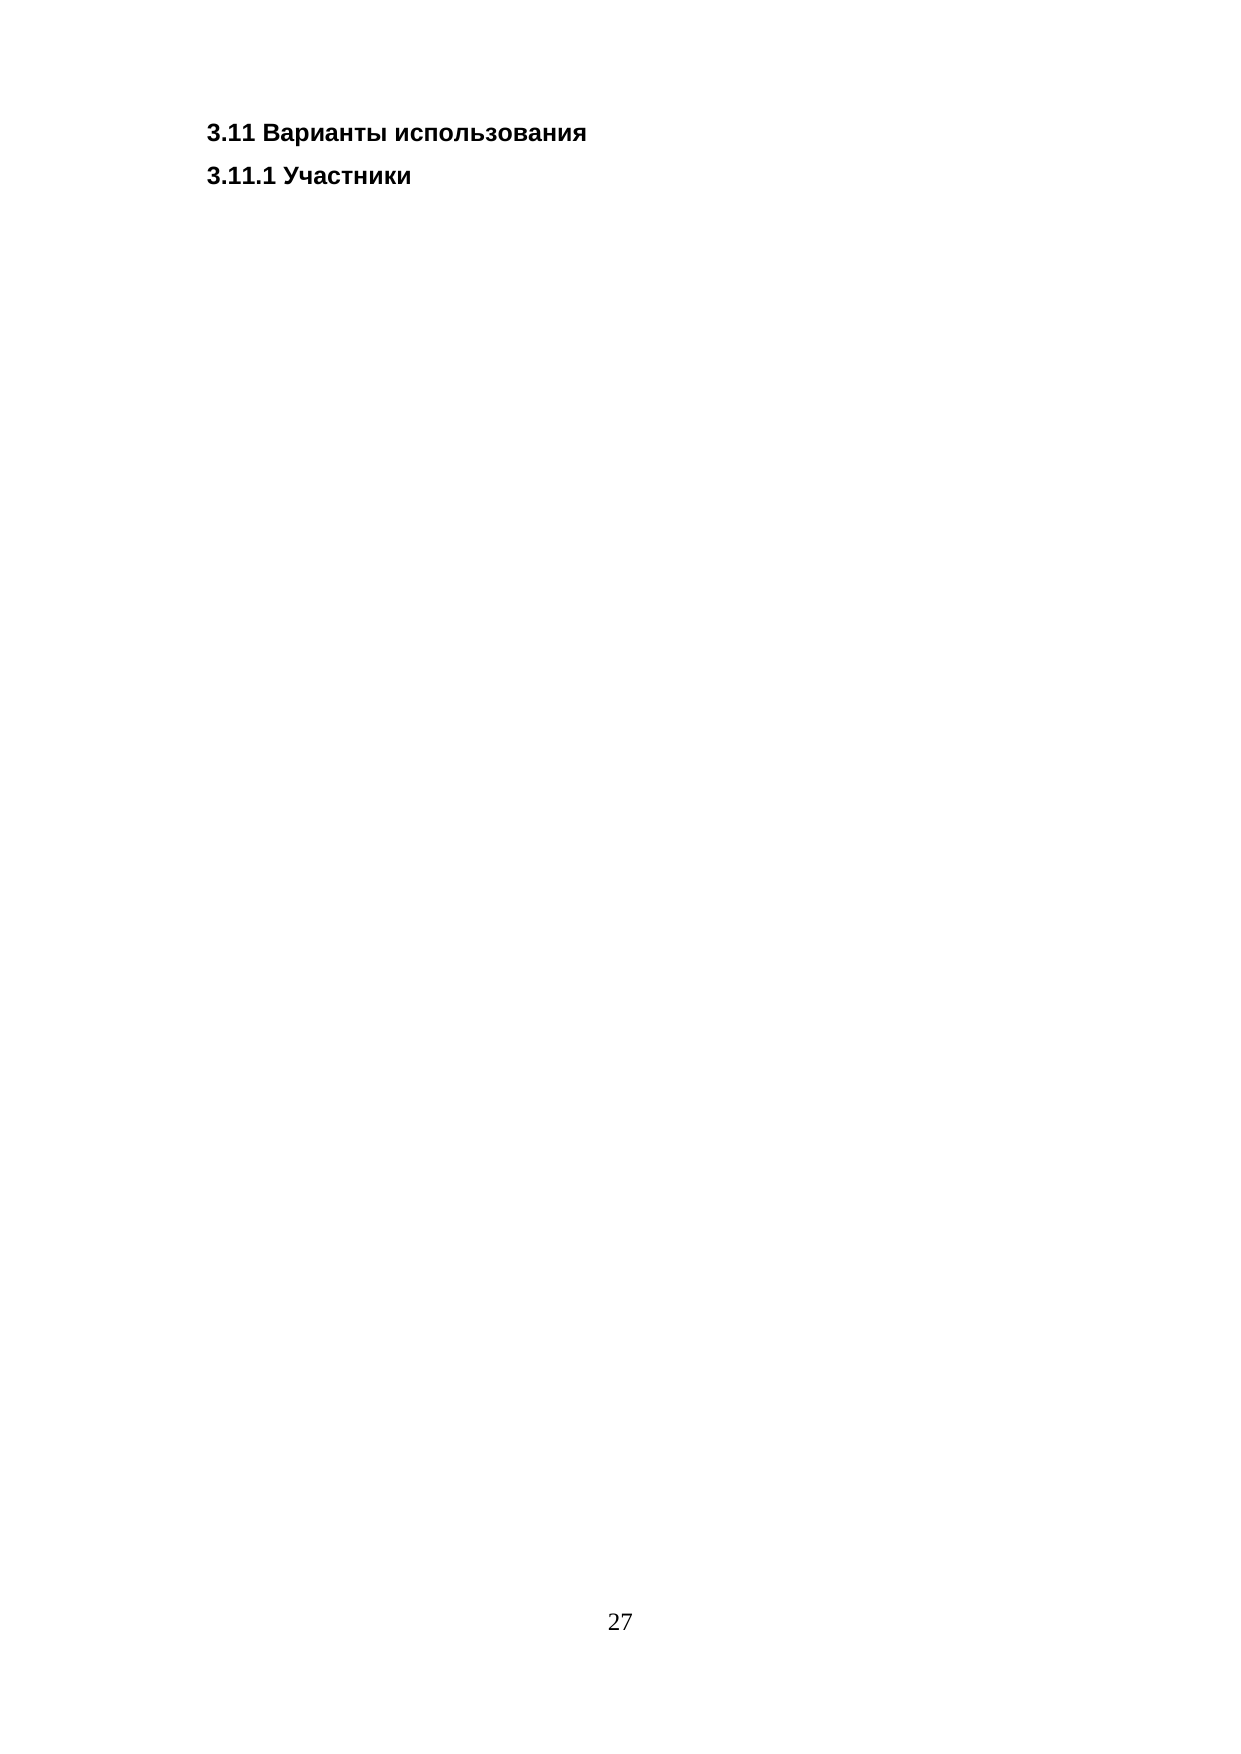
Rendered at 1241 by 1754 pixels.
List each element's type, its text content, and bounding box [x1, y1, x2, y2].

subtitle Участники [118, 161, 1122, 190]
subtitle Варианты использования [118, 118, 1122, 147]
